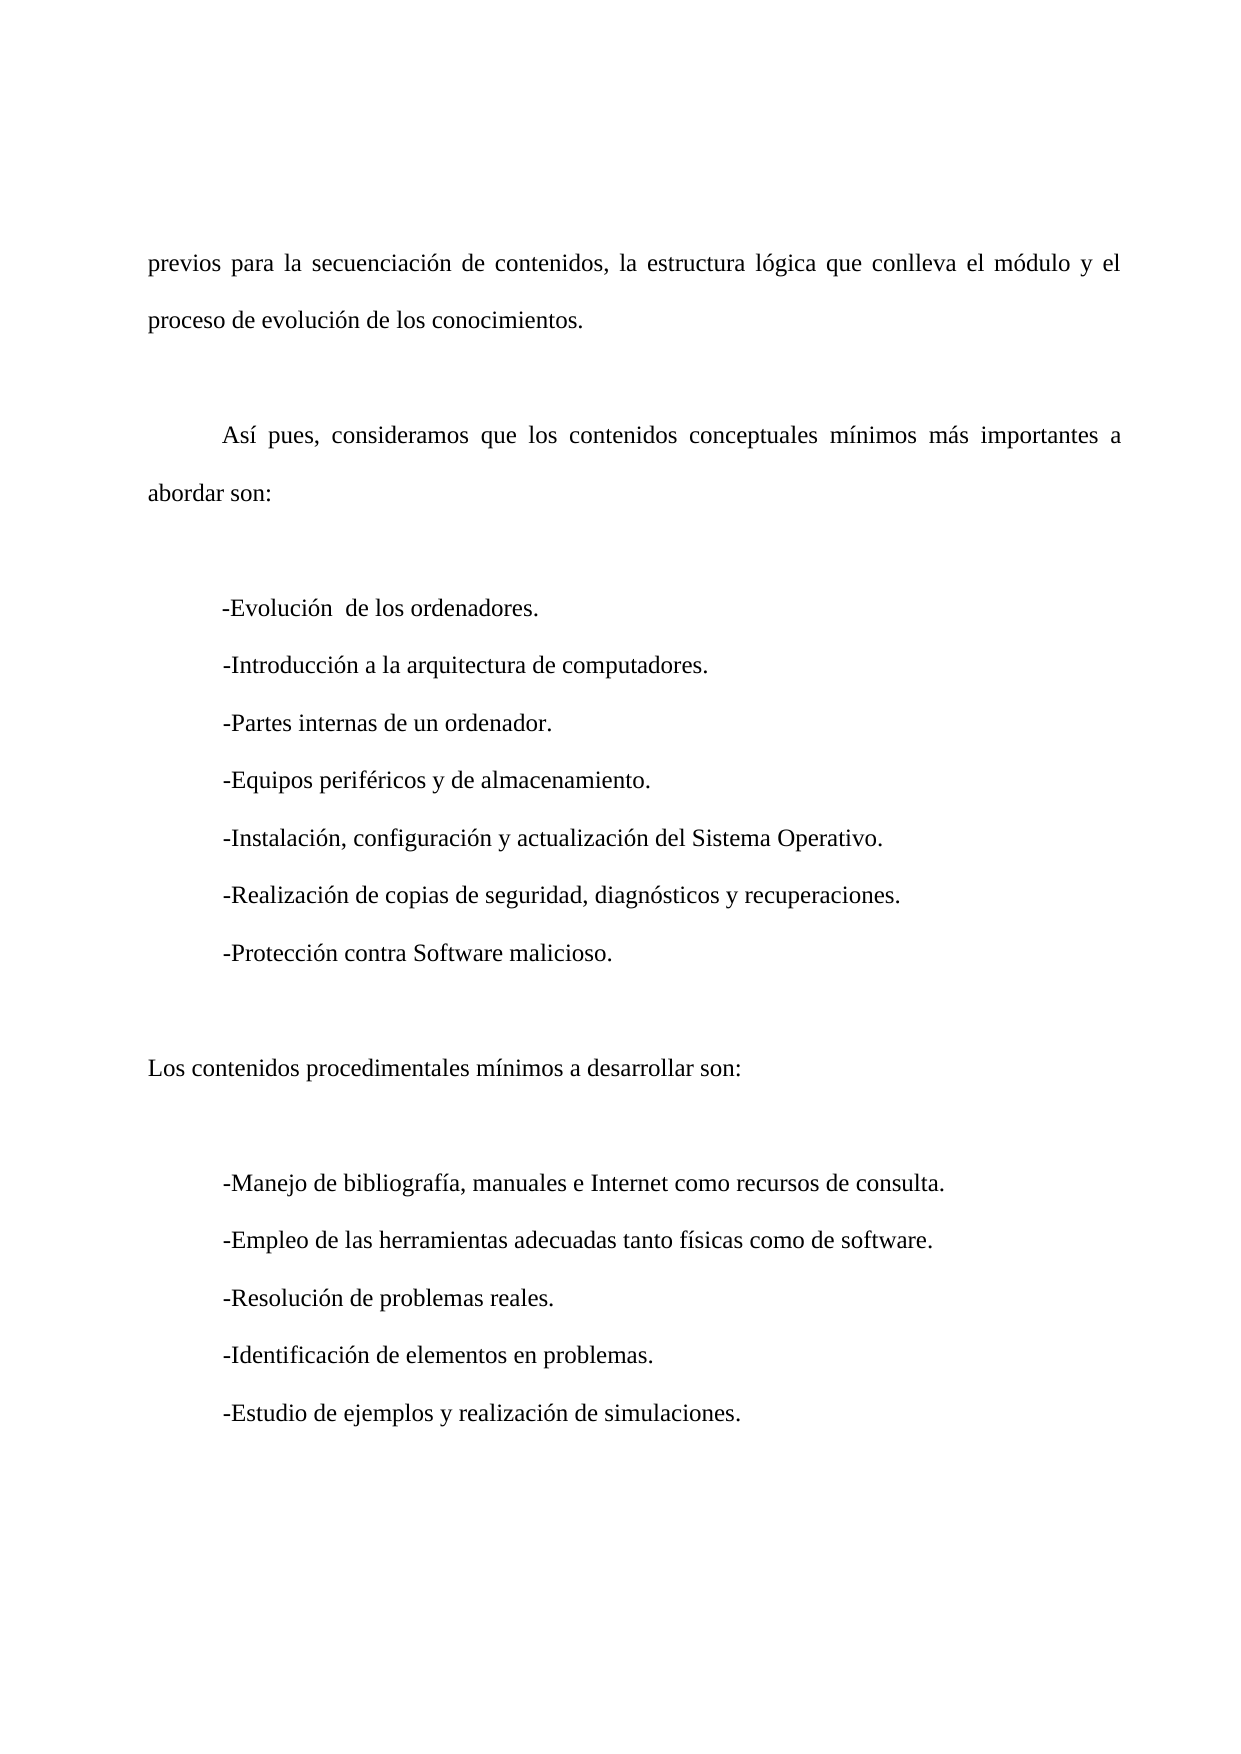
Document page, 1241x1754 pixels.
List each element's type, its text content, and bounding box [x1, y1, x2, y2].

text -Resolución de problemas reales. [223, 1283, 1122, 1312]
text -Estudio de ejemplos y realización de simulaciones. [223, 1398, 1122, 1427]
text -Equipos periféricos y de almacenamiento. [223, 766, 1122, 794]
text -Protección contra Software malicioso. [223, 938, 1122, 967]
text -Partes internas de un ordenador. [223, 708, 1122, 737]
text -Introducción a la arquitectura de computadores. [223, 651, 1122, 679]
text -Realización de copias de seguridad, diagnósticos y recuperaciones. [223, 881, 1122, 909]
text -Instalación, configuración y actualización del Sistema Operativo. [223, 823, 1122, 852]
text Los contenidos procedimentales mínimos a desarrollar son: [148, 1053, 1122, 1082]
text -Identificación de elementos en problemas. [223, 1341, 1122, 1369]
text -Manejo de bibliografía, manuales e Internet como recursos de consulta. [223, 1168, 1122, 1197]
text previos para la secuenciación de contenidos, la estructura lógica que conlleva el módulo y el proceso de evolución de los conocimientos. [148, 248, 1122, 334]
text -Empleo de las herramientas adecuadas tanto físicas como de software. [223, 1226, 1122, 1254]
text Así pues, consideramos que los contenidos conceptuales mínimos más importantes a abordar son: [148, 421, 1122, 507]
text -Evolución de los ordenadores. [148, 593, 1122, 622]
